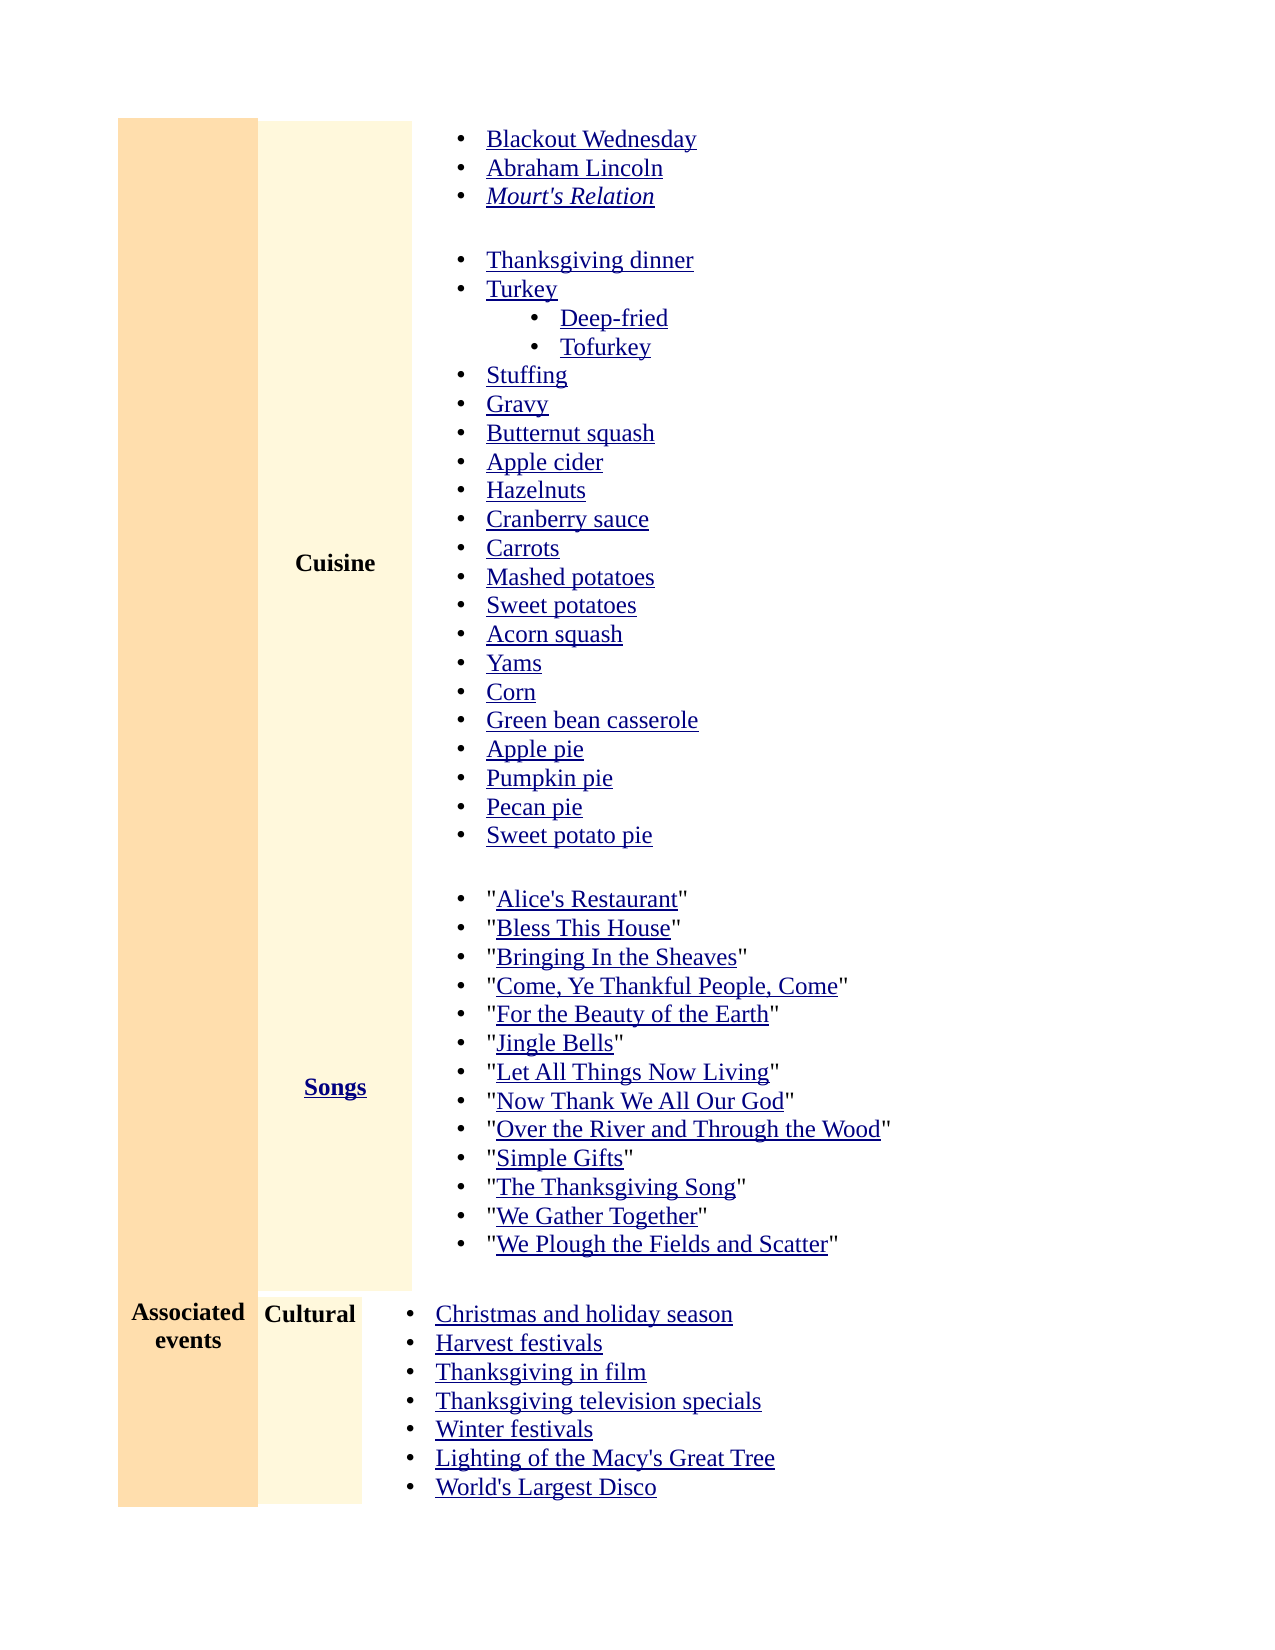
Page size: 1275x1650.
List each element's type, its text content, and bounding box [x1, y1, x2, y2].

table_header Cultural [258, 1297, 362, 1504]
table_cell [118, 118, 258, 1294]
table_cell [258, 118, 958, 1294]
table_cell Cuisine [258, 243, 412, 882]
table_cell Pilgrims Mayflower Plymouth Colony Plymouth, Massachusetts Plymouth Rock Native Americans Samoset Squanto Wampanoag Cornucopia National Thanksgiving Proclamation Franksgiving National Thanksgiving Turkey Presentation William Penn Sarah Josepha Hale Blackout Wednesday Abraham Lincoln Mourt's Relation [413, 121, 944, 243]
table_header Christmas and holiday season Harvest festivals Thanksgiving in film Thanksgiving television specials Winter festivals Lighting of the Macy's Great Tree World's Largest Disco Black Friday [362, 1297, 824, 1504]
table_cell Associated events [118, 1294, 258, 1507]
table_cell Thanksgiving dinner Turkey Deep-fried Tofurkey Stuffing Gravy Butternut squash Apple cider Hazelnuts Cranberry sauce Carrots Mashed potatoes Sweet potatoes Acorn squash Yams Corn Green bean casserole Apple pie Pumpkin pie Pecan pie Sweet potato pie [413, 243, 944, 882]
table_cell [258, 1294, 958, 1507]
table_cell Songs [258, 882, 412, 1291]
table_cell "Alice's Restaurant" "Bless This House" "Bringing In the Sheaves" "Come, Ye Thankful People, Come" "For the Beauty of the Earth" "Jingle Bells" "Let All Things Now Living" "Now Thank We All Our God" "Over the River and Through the Wood" "Simple Gifts" "The Thanksgiving Song" "We Gather Together" "We Plough the Fields and Scatter" [413, 882, 944, 1291]
table_cell [258, 121, 412, 243]
